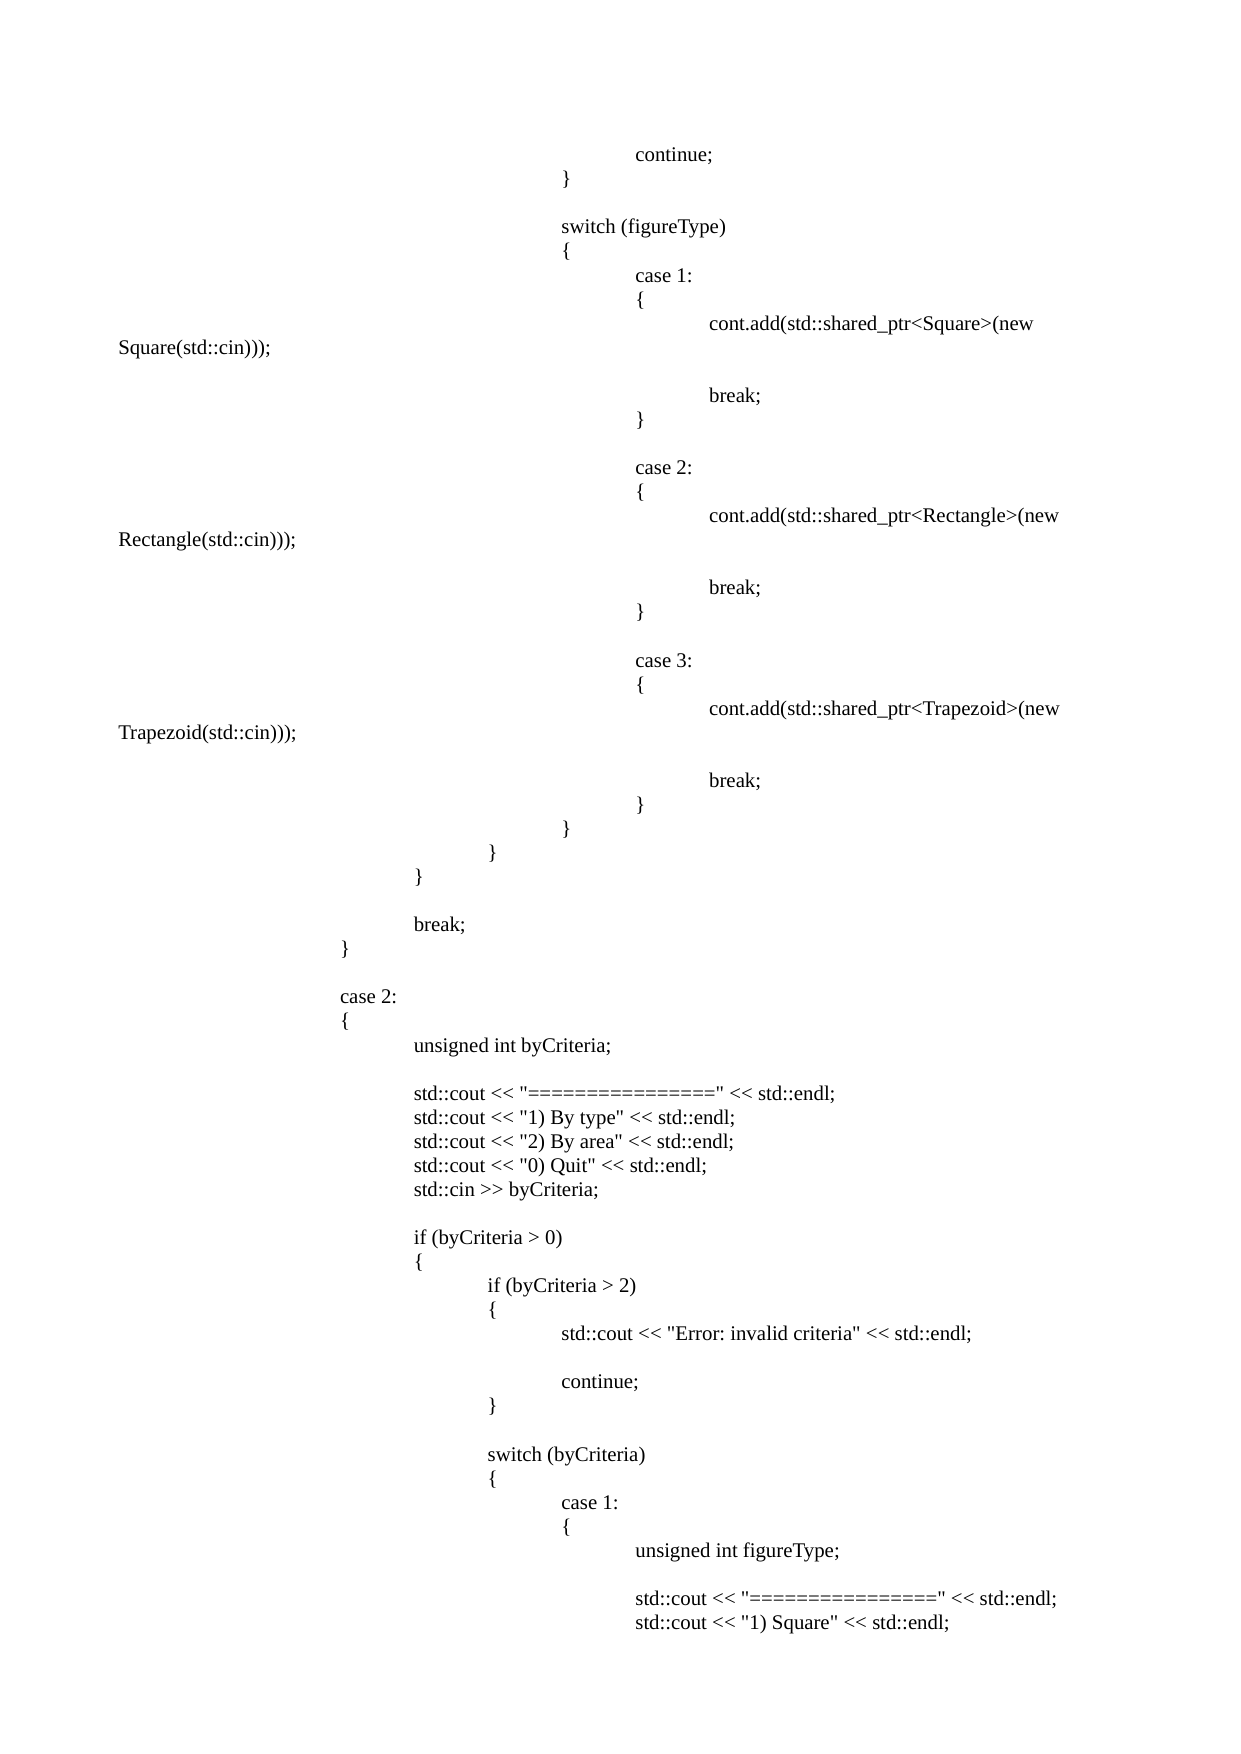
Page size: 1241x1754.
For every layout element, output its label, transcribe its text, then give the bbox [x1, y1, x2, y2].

list if (byCriteria > 0) [118, 1225, 1122, 1249]
list } [118, 407, 1122, 431]
list switch (figureType) [118, 214, 1122, 238]
list std::cin >> byCriteria; [118, 1177, 1122, 1201]
list cont.add(std::shared_ptr<Trapezoid>(new Trapezoid(std::cin))); [118, 696, 1122, 744]
list } [118, 792, 1122, 816]
list case 2: [118, 984, 1122, 1008]
list continue; [118, 142, 1122, 166]
list std::cout << "2) By area" << std::endl; [118, 1129, 1122, 1153]
list break; [118, 383, 1122, 407]
list break; [118, 768, 1122, 792]
list case 3: [118, 647, 1122, 672]
list { [118, 1466, 1122, 1490]
list case 1: [118, 262, 1122, 287]
list continue; [118, 1369, 1122, 1393]
list unsigned int byCriteria; [118, 1032, 1122, 1057]
list } [118, 816, 1122, 840]
list } [118, 840, 1122, 864]
list { [118, 1297, 1122, 1321]
list { [118, 1514, 1122, 1538]
list } [118, 936, 1122, 960]
list cont.add(std::shared_ptr<Rectangle>(new Rectangle(std::cin))); [118, 503, 1122, 551]
list unsigned int figureType; [118, 1538, 1122, 1562]
list std::cout << "================" << std::endl; [118, 1586, 1122, 1610]
list case 2: [118, 455, 1122, 479]
list } [118, 864, 1122, 888]
list break; [118, 575, 1122, 599]
list if (byCriteria > 2) [118, 1273, 1122, 1297]
list { [118, 1249, 1122, 1273]
list std::cout << "1) By type" << std::endl; [118, 1105, 1122, 1129]
list std::cout << "0) Quit" << std::endl; [118, 1153, 1122, 1177]
list } [118, 599, 1122, 623]
list case 1: [118, 1490, 1122, 1514]
list { [118, 287, 1122, 311]
list { [118, 479, 1122, 503]
list } [118, 166, 1122, 190]
list std::cout << "1) Square" << std::endl; [118, 1610, 1122, 1634]
list { [118, 672, 1122, 696]
list } [118, 1393, 1122, 1417]
list std::cout << "================" << std::endl; [118, 1081, 1122, 1105]
list { [118, 1008, 1122, 1032]
list std::cout << "Error: invalid criteria" << std::endl; [118, 1321, 1122, 1345]
list break; [118, 912, 1122, 936]
list cont.add(std::shared_ptr<Square>(new Square(std::cin))); [118, 311, 1122, 359]
list switch (byCriteria) [118, 1442, 1122, 1466]
list { [118, 238, 1122, 262]
